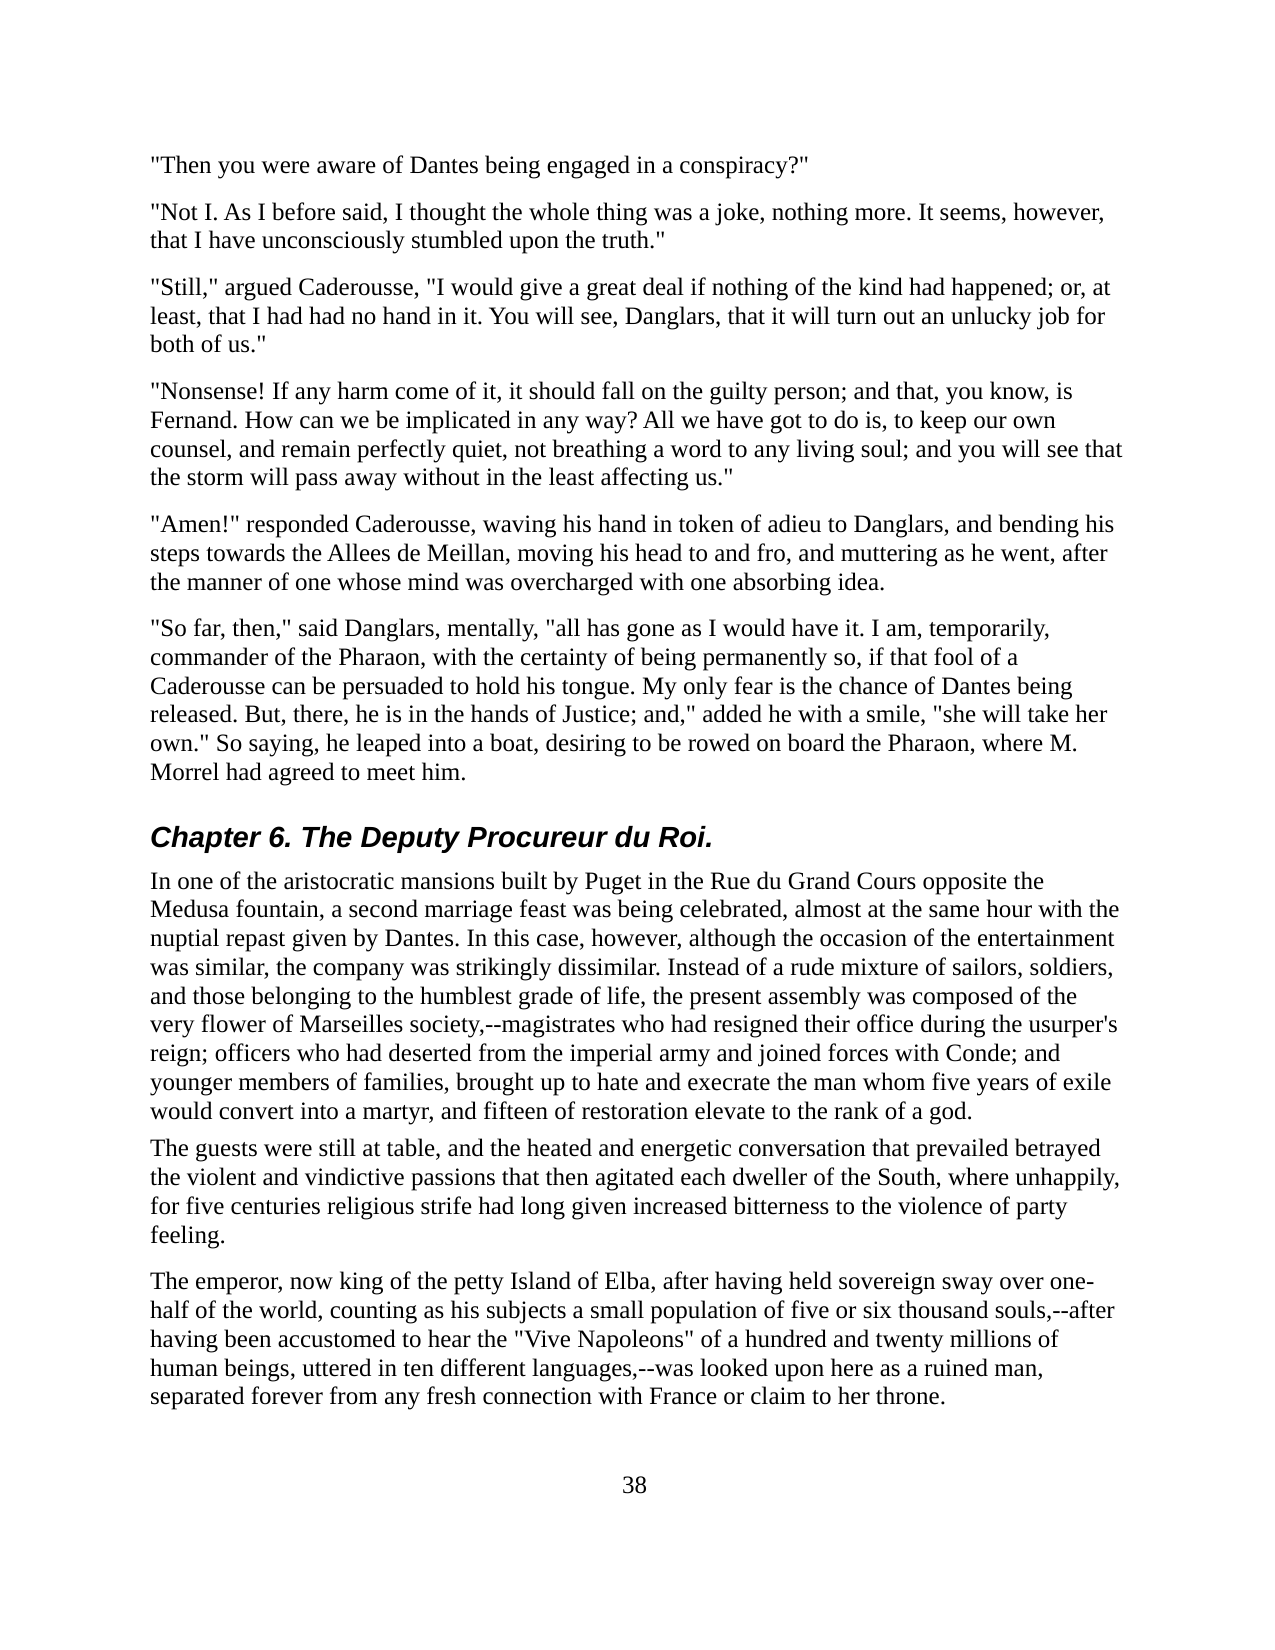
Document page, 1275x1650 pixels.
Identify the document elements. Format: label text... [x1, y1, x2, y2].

text "Still," argued Caderousse, "I would give a great deal if nothing of the kind had happened; or, at least, that I had had no hand in it. You will see, Danglars, that it will turn out an unlucky job for both of us." [150, 272, 1125, 358]
text In one of the aristocratic mansions built by Puget in the Rue du Grand Cours opposite the Medusa fountain, a second marriage feast was being celebrated, almost at the same hour with the nuptial repast given by Dantes. In this case, however, although the occasion of the entertainment was similar, the company was strikingly dissimilar. Instead of a rude mixture of sailors, soldiers, and those belonging to the humblest grade of life, the present assembly was composed of the very flower of Marseilles society,--magistrates who had resigned their office during the usurper's reign; officers who had deserted from the imperial army and joined forces with Conde; and younger members of families, brought up to hate and execrate the man whom five years of exile would convert into a martyr, and fifteen of restoration elevate to the rank of a god. [150, 866, 1125, 1124]
text The guests were still at table, and the heated and energetic conversation that prevailed betrayed the violent and vindictive passions that then agitated each dweller of the South, where unhappily, for five centuries religious strife had long given increased bitterness to the violence of party feeling. [150, 1133, 1125, 1248]
subtitle Chapter 6. The Deputy Procureur du Roi. [150, 820, 1125, 853]
text "Not I. As I before said, I thought the whole thing was a joke, nothing more. It seems, however, that I have unconsciously stumbled upon the truth." [150, 197, 1125, 254]
text "So far, then," said Danglars, mentally, "all has gone as I would have it. I am, temporarily, commander of the Pharaon, with the certainty of being permanently so, if that fool of a Caderousse can be persuaded to hold his tongue. My only fear is the chance of Dantes being released. But, there, he is in the hands of Justice; and," added he with a smile, "she will take her own." So saying, he leaped into a boat, desiring to be rowed on board the Pharaon, where M. Morrel had agreed to meet him. [150, 613, 1125, 786]
text "Then you were aware of Dantes being engaged in a conspiracy?" [150, 150, 1125, 179]
text "Amen!" responded Caderousse, waving his hand in token of adieu to Danglars, and bending his steps towards the Allees de Meillan, moving his head to and fro, and muttering as he went, after the manner of one whose mind was overcharged with one absorbing idea. [150, 509, 1125, 595]
text "Nonsense! If any harm come of it, it should fall on the guilty person; and that, you know, is Fernand. How can we be implicated in any way? All we have got to do is, to keep our own counsel, and remain perfectly quiet, not breathing a word to any living soul; and you will see that the storm will pass away without in the least affecting us." [150, 376, 1125, 491]
text The emperor, now king of the petty Island of Elba, after having held sovereign sway over one-half of the world, counting as his subjects a small population of five or six thousand souls,--after having been accustomed to hear the "Vive Napoleons" of a hundred and twenty millions of human beings, uttered in ten different languages,--was looked upon here as a ruined man, separated forever from any fresh connection with France or claim to her throne. [150, 1266, 1125, 1410]
